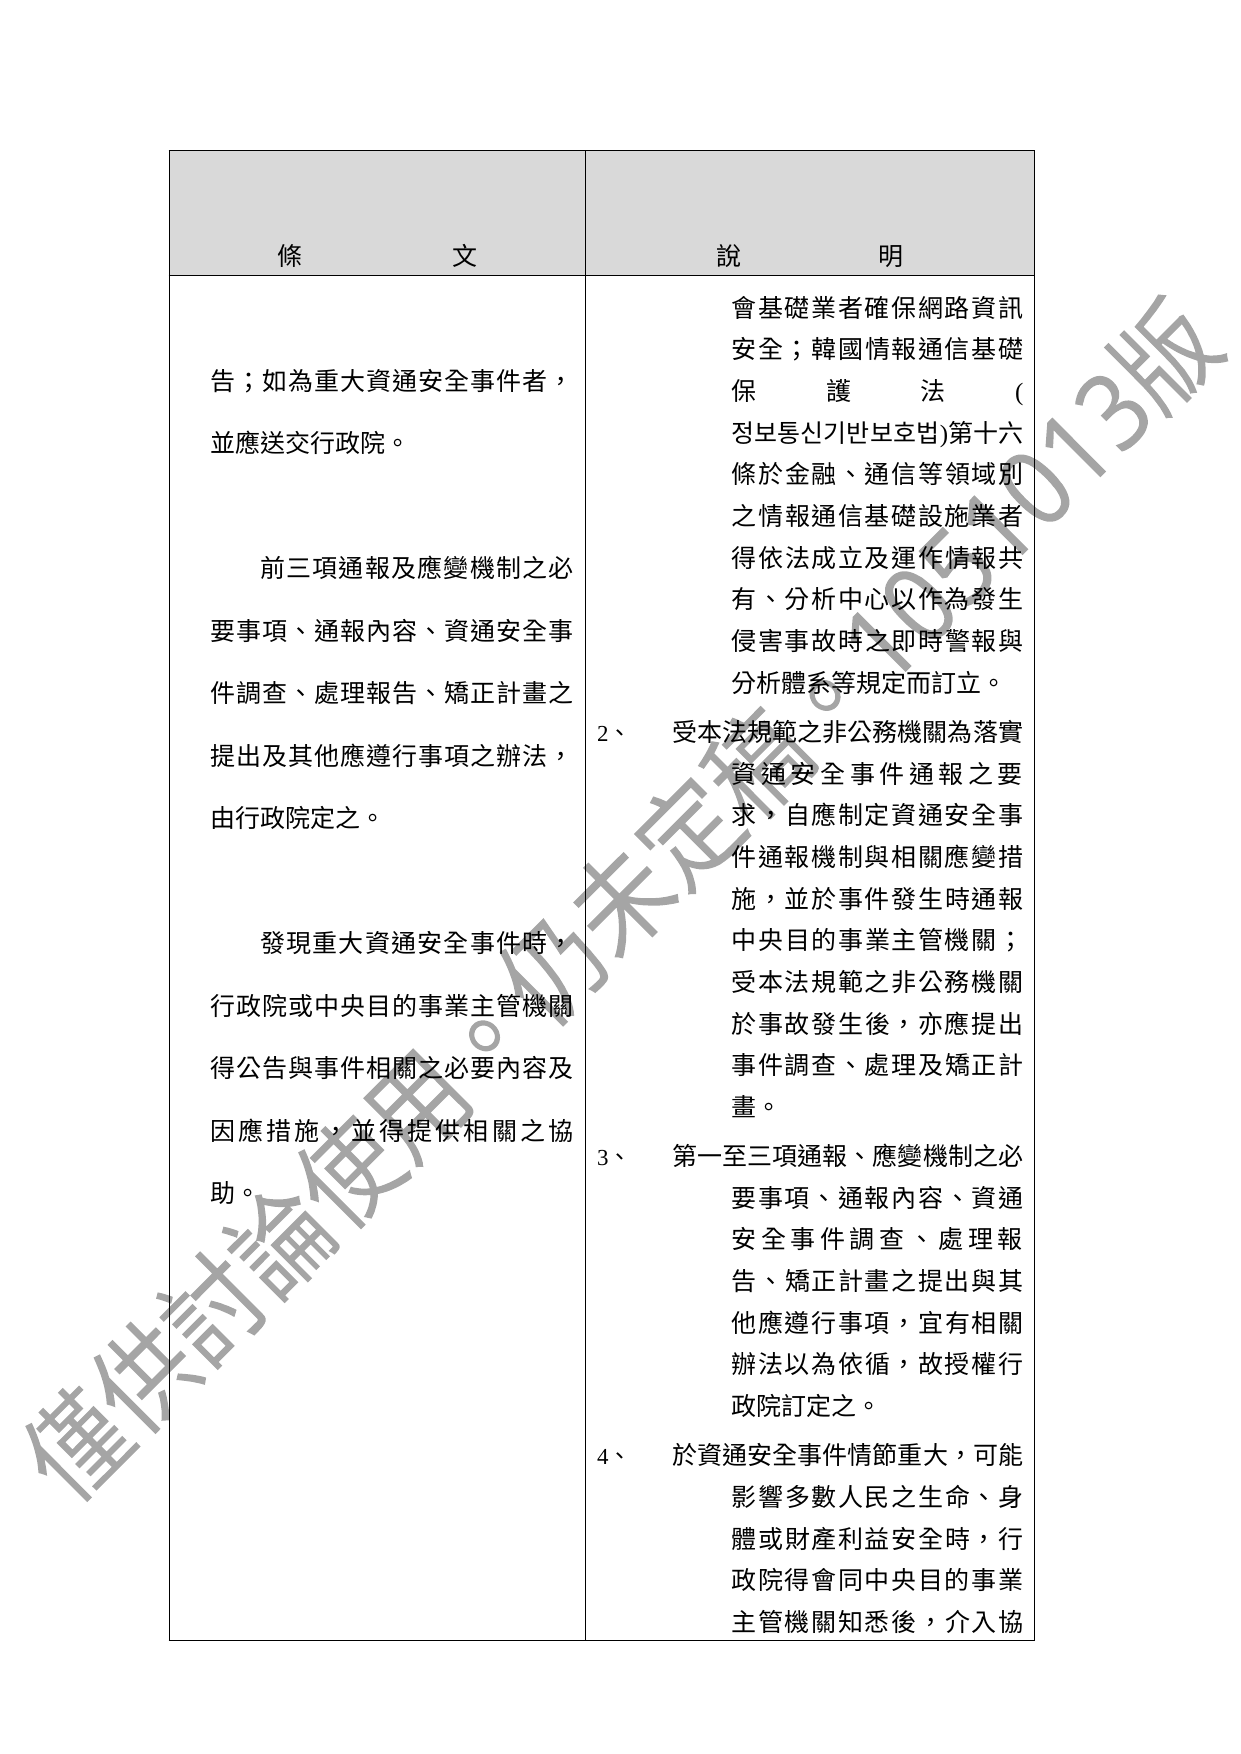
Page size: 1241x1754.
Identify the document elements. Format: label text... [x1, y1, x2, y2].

table_header 條 文 [170, 151, 585, 275]
table_header 說 明 [586, 151, 1034, 275]
table_cell 告；如為重大資通安全事件者，並應送交行政院。 前三項通報及應變機制之必要事項、通報內容、資通安全事件調查、處理報告、矯正計畫之提出及其他應遵行事項之辦法，由行政院定之。 發現重大資通安全事件時，行政院或中央目的事業主管機關得公告與事件相關之必要內容及因應措施，並得提供相關之協助。 [170, 276, 585, 1640]
table_cell 會基礎業者確保網路資訊安全；韓國情報通信基礎保護法(정보통신기반보호법)第十六條於金融、通信等領域別之情報通信基礎設施業者得依法成立及運作情報共有、分析中心以作為發生侵害事故時之即時警報與分析體系等規定而訂立。 受本法規範之非公務機關為落實資通安全事件通報之要求，自應制定資通安全事件通報機制與相關應變措施，並於事件發生時通報中央目的事業主管機關；受本法規範之非公務機關於事故發生後，亦應提出事件調查、處理及矯正計畫。 第一至三項通報、應變機制之必要事項、通報內容、資通安全事件調查、處理報告、矯正計畫之提出與其他應遵行事項，宜有相關辦法以為依循，故授權行政院訂定之。 於資通安全事件情節重大，可能影響多數人民之生命、身體或財產利益安全時，行政院得會同中央目的事業主管機關知悉後，介入協 [586, 276, 1034, 1640]
